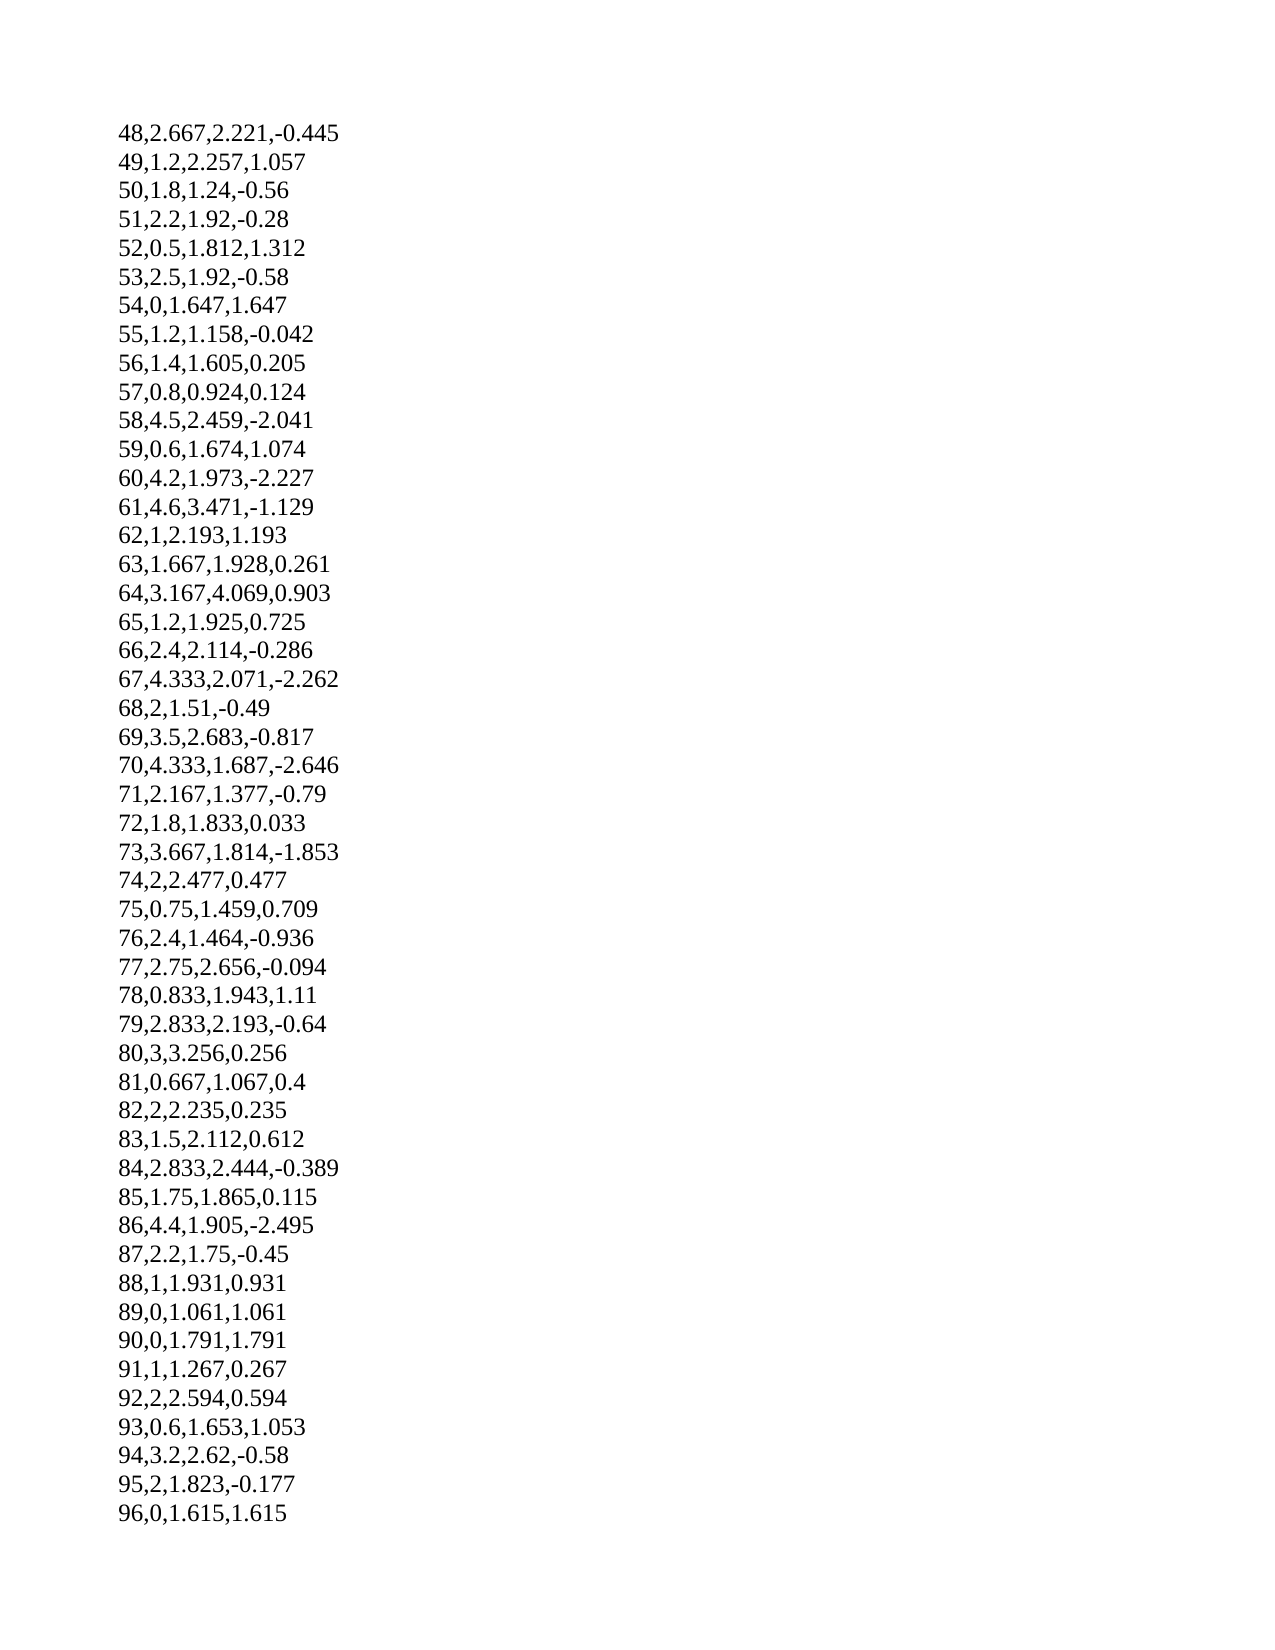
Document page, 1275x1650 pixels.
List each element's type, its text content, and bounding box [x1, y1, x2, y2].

text 60,4.2,1.973,-2.227 [118, 463, 1157, 492]
text 77,2.75,2.656,-0.094 [118, 952, 1157, 981]
text 86,4.4,1.905,-2.495 [118, 1211, 1157, 1239]
text 71,2.167,1.377,-0.79 [118, 779, 1157, 808]
text 92,2,2.594,0.594 [118, 1383, 1157, 1412]
text 82,2,2.235,0.235 [118, 1096, 1157, 1124]
text 54,0,1.647,1.647 [118, 291, 1157, 319]
text 91,1,1.267,0.267 [118, 1354, 1157, 1383]
text 85,1.75,1.865,0.115 [118, 1182, 1157, 1211]
text 58,4.5,2.459,-2.041 [118, 406, 1157, 434]
text 57,0.8,0.924,0.124 [118, 377, 1157, 406]
text 94,3.2,2.62,-0.58 [118, 1441, 1157, 1469]
text 93,0.6,1.653,1.053 [118, 1412, 1157, 1441]
text 55,1.2,1.158,-0.042 [118, 319, 1157, 348]
text 83,1.5,2.112,0.612 [118, 1124, 1157, 1153]
text 51,2.2,1.92,-0.28 [118, 204, 1157, 233]
text 74,2,2.477,0.477 [118, 866, 1157, 894]
text 81,0.667,1.067,0.4 [118, 1067, 1157, 1096]
text 75,0.75,1.459,0.709 [118, 894, 1157, 923]
text 59,0.6,1.674,1.074 [118, 434, 1157, 463]
text 70,4.333,1.687,-2.646 [118, 751, 1157, 779]
text 63,1.667,1.928,0.261 [118, 549, 1157, 578]
text 84,2.833,2.444,-0.389 [118, 1153, 1157, 1182]
text 79,2.833,2.193,-0.64 [118, 1009, 1157, 1038]
text 80,3,3.256,0.256 [118, 1038, 1157, 1067]
text 65,1.2,1.925,0.725 [118, 607, 1157, 636]
text 53,2.5,1.92,-0.58 [118, 262, 1157, 291]
text 49,1.2,2.257,1.057 [118, 147, 1157, 176]
text 56,1.4,1.605,0.205 [118, 348, 1157, 377]
text 96,0,1.615,1.615 [118, 1498, 1157, 1527]
text 73,3.667,1.814,-1.853 [118, 837, 1157, 866]
text 66,2.4,2.114,-0.286 [118, 636, 1157, 664]
text 76,2.4,1.464,-0.936 [118, 923, 1157, 952]
text 52,0.5,1.812,1.312 [118, 233, 1157, 262]
text 62,1,2.193,1.193 [118, 521, 1157, 549]
text 61,4.6,3.471,-1.129 [118, 492, 1157, 521]
text 69,3.5,2.683,-0.817 [118, 722, 1157, 751]
text 88,1,1.931,0.931 [118, 1268, 1157, 1297]
text 95,2,1.823,-0.177 [118, 1469, 1157, 1498]
text 68,2,1.51,-0.49 [118, 693, 1157, 722]
text 72,1.8,1.833,0.033 [118, 808, 1157, 837]
text 78,0.833,1.943,1.11 [118, 981, 1157, 1009]
text 48,2.667,2.221,-0.445 [118, 118, 1157, 147]
text 67,4.333,2.071,-2.262 [118, 664, 1157, 693]
text 64,3.167,4.069,0.903 [118, 578, 1157, 607]
text 50,1.8,1.24,-0.56 [118, 176, 1157, 204]
text 87,2.2,1.75,-0.45 [118, 1239, 1157, 1268]
text 90,0,1.791,1.791 [118, 1326, 1157, 1354]
text 89,0,1.061,1.061 [118, 1297, 1157, 1326]
